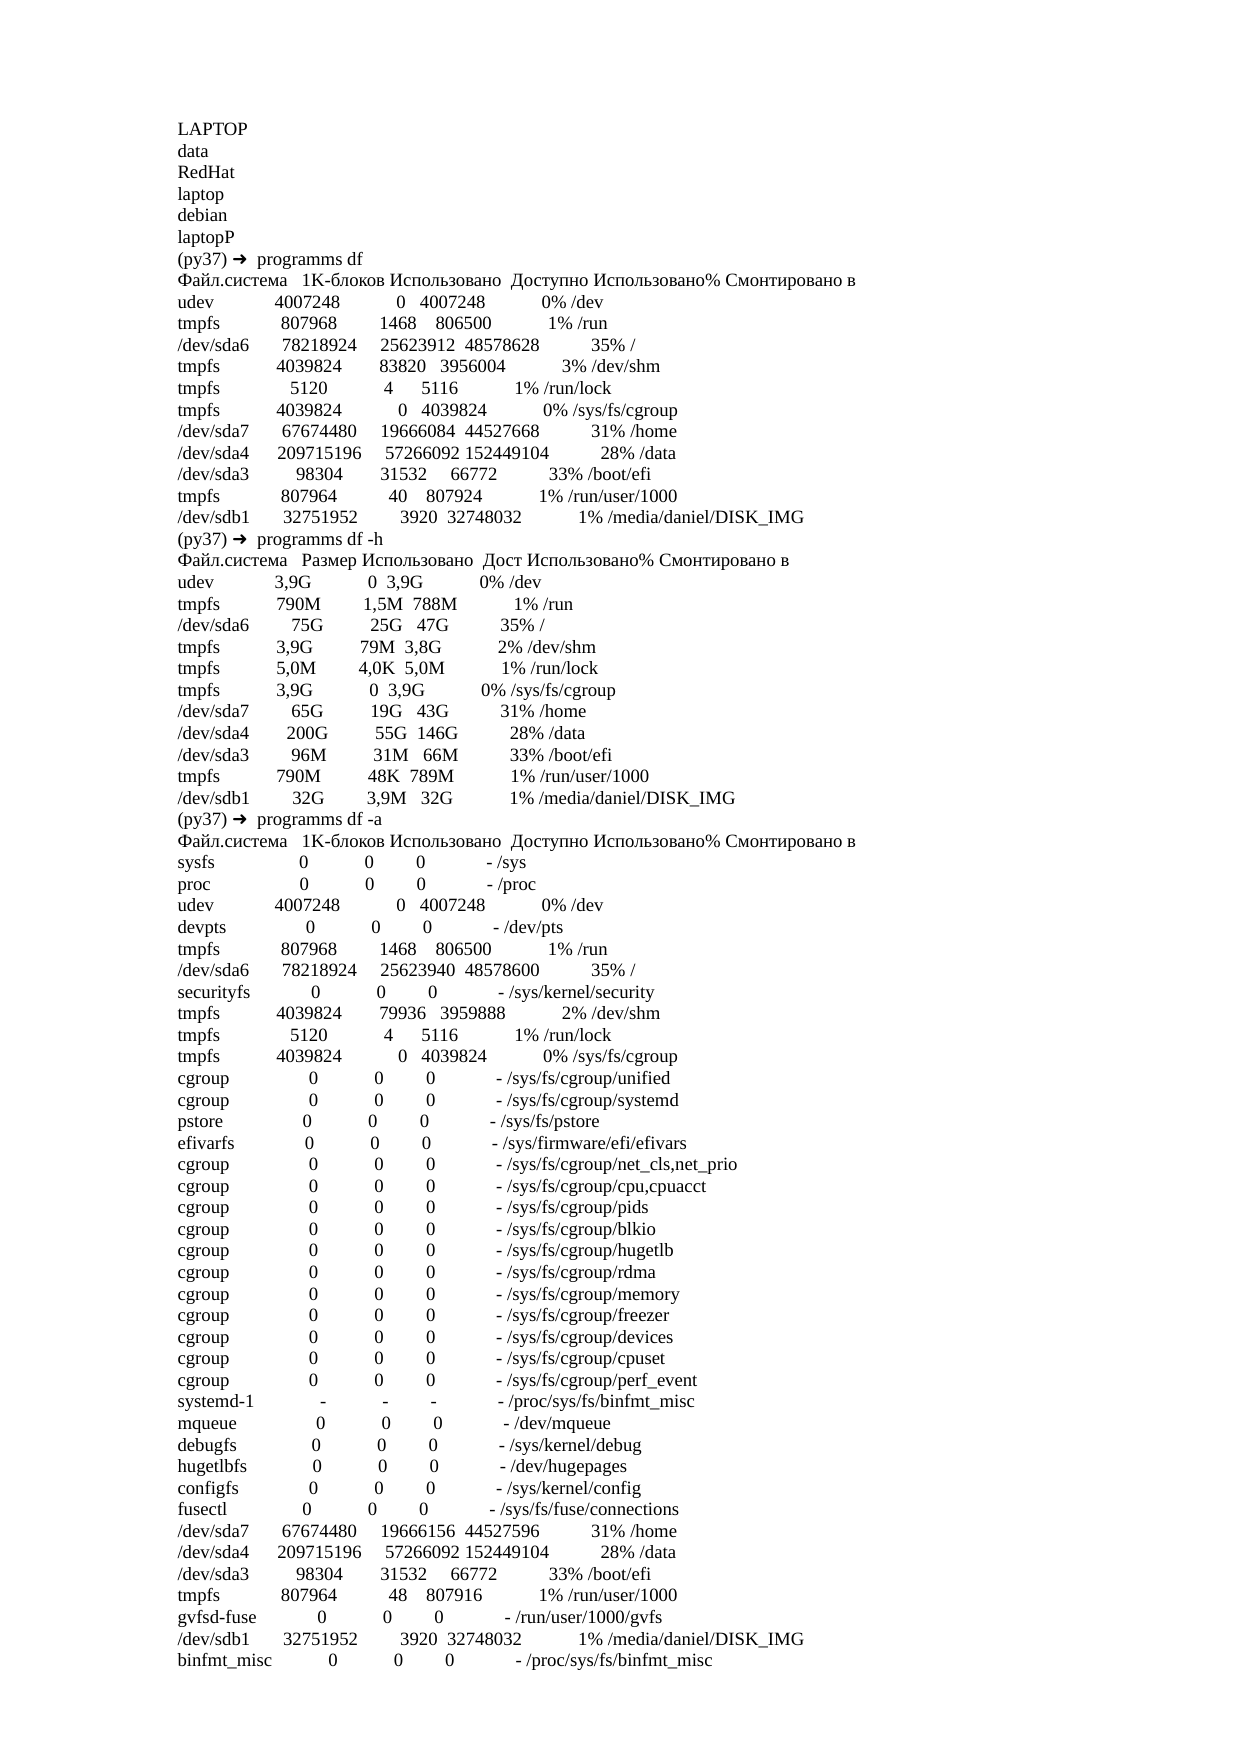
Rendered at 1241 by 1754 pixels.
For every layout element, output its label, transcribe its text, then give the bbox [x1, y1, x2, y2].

text /dev/sdb1 32751952 3920 32748032 1% /media/daniel/DISK_IMG [177, 1627, 1152, 1649]
text tmpfs 4039824 0 4039824 0% /sys/fs/cgroup [177, 1045, 1152, 1067]
text /dev/sda6 75G 25G 47G 35% / [177, 614, 1152, 636]
text Файл.система 1K-блоков Использовано Доступно Использовано% Cмонтировано в [177, 269, 1152, 291]
text /dev/sda4 209715196 57266092 152449104 28% /data [177, 1541, 1152, 1563]
text cgroup 0 0 0 - /sys/fs/cgroup/cpu,cpuacct [177, 1175, 1152, 1196]
text tmpfs 790M 48K 789M 1% /run/user/1000 [177, 765, 1152, 787]
text tmpfs 807964 40 807924 1% /run/user/1000 [177, 485, 1152, 506]
text sysfs 0 0 0 - /sys [177, 851, 1152, 873]
text /dev/sdb1 32751952 3920 32748032 1% /media/daniel/DISK_IMG [177, 506, 1152, 528]
text cgroup 0 0 0 - /sys/fs/cgroup/systemd [177, 1088, 1152, 1110]
text tmpfs 3,9G 0 3,9G 0% /sys/fs/cgroup [177, 679, 1152, 700]
text debian [177, 204, 1152, 226]
text cgroup 0 0 0 - /sys/fs/cgroup/pids [177, 1196, 1152, 1218]
text /dev/sda4 200G 55G 146G 28% /data [177, 722, 1152, 743]
text cgroup 0 0 0 - /sys/fs/cgroup/perf_event [177, 1369, 1152, 1390]
text tmpfs 5120 4 5116 1% /run/lock [177, 1024, 1152, 1045]
text securityfs 0 0 0 - /sys/kernel/security [177, 981, 1152, 1002]
text binfmt_misc 0 0 0 - /proc/sys/fs/binfmt_misc [177, 1649, 1152, 1671]
text tmpfs 4039824 83820 3956004 3% /dev/shm [177, 355, 1152, 377]
text fusectl 0 0 0 - /sys/fs/fuse/connections [177, 1498, 1152, 1520]
text /dev/sda3 96M 31M 66M 33% /boot/efi [177, 743, 1152, 765]
text cgroup 0 0 0 - /sys/fs/cgroup/net_cls,net_prio [177, 1153, 1152, 1175]
text LAPTOP [177, 118, 1152, 140]
text cgroup 0 0 0 - /sys/fs/cgroup/rdma [177, 1261, 1152, 1282]
text gvfsd-fuse 0 0 0 - /run/user/1000/gvfs [177, 1606, 1152, 1627]
text /dev/sda6 78218924 25623912 48578628 35% / [177, 334, 1152, 355]
text efivarfs 0 0 0 - /sys/firmware/efi/efivars [177, 1132, 1152, 1153]
text tmpfs 3,9G 79M 3,8G 2% /dev/shm [177, 636, 1152, 657]
text RedHat [177, 161, 1152, 183]
text /dev/sda7 67674480 19666156 44527596 31% /home [177, 1520, 1152, 1541]
text /dev/sda4 209715196 57266092 152449104 28% /data [177, 442, 1152, 463]
text tmpfs 4039824 0 4039824 0% /sys/fs/cgroup [177, 398, 1152, 420]
text tmpfs 807964 48 807916 1% /run/user/1000 [177, 1584, 1152, 1606]
text systemd-1 - - - - /proc/sys/fs/binfmt_misc [177, 1390, 1152, 1412]
text Файл.система 1K-блоков Использовано Доступно Использовано% Cмонтировано в [177, 830, 1152, 851]
text (py37) ➜ programms df -a [177, 808, 1152, 830]
text /dev/sda3 98304 31532 66772 33% /boot/efi [177, 1563, 1152, 1584]
text cgroup 0 0 0 - /sys/fs/cgroup/unified [177, 1067, 1152, 1088]
text tmpfs 4039824 79936 3959888 2% /dev/shm [177, 1002, 1152, 1024]
text /dev/sda3 98304 31532 66772 33% /boot/efi [177, 463, 1152, 485]
text udev 4007248 0 4007248 0% /dev [177, 894, 1152, 916]
text cgroup 0 0 0 - /sys/fs/cgroup/hugetlb [177, 1239, 1152, 1261]
text laptop [177, 183, 1152, 204]
text udev 4007248 0 4007248 0% /dev [177, 291, 1152, 312]
text cgroup 0 0 0 - /sys/fs/cgroup/blkio [177, 1218, 1152, 1239]
text Файл.система Размер Использовано Дост Использовано% Cмонтировано в [177, 549, 1152, 571]
text data [177, 140, 1152, 161]
text tmpfs 5,0M 4,0K 5,0M 1% /run/lock [177, 657, 1152, 679]
text hugetlbfs 0 0 0 - /dev/hugepages [177, 1455, 1152, 1477]
text configfs 0 0 0 - /sys/kernel/config [177, 1477, 1152, 1498]
text /dev/sda6 78218924 25623940 48578600 35% / [177, 959, 1152, 981]
text mqueue 0 0 0 - /dev/mqueue [177, 1412, 1152, 1433]
text (py37) ➜ programms df [177, 247, 1152, 269]
text cgroup 0 0 0 - /sys/fs/cgroup/memory [177, 1282, 1152, 1304]
text tmpfs 807968 1468 806500 1% /run [177, 937, 1152, 959]
text (py37) ➜ programms df -h [177, 528, 1152, 549]
text tmpfs 5120 4 5116 1% /run/lock [177, 377, 1152, 398]
text /dev/sda7 65G 19G 43G 31% /home [177, 700, 1152, 722]
text devpts 0 0 0 - /dev/pts [177, 916, 1152, 937]
text /dev/sda7 67674480 19666084 44527668 31% /home [177, 420, 1152, 442]
text cgroup 0 0 0 - /sys/fs/cgroup/cpuset [177, 1347, 1152, 1369]
text laptopP [177, 226, 1152, 247]
text cgroup 0 0 0 - /sys/fs/cgroup/freezer [177, 1304, 1152, 1326]
text cgroup 0 0 0 - /sys/fs/cgroup/devices [177, 1326, 1152, 1347]
text proc 0 0 0 - /proc [177, 873, 1152, 894]
text tmpfs 790M 1,5M 788M 1% /run [177, 592, 1152, 614]
text /dev/sdb1 32G 3,9M 32G 1% /media/daniel/DISK_IMG [177, 787, 1152, 808]
text tmpfs 807968 1468 806500 1% /run [177, 312, 1152, 334]
text udev 3,9G 0 3,9G 0% /dev [177, 571, 1152, 592]
text debugfs 0 0 0 - /sys/kernel/debug [177, 1433, 1152, 1455]
text pstore 0 0 0 - /sys/fs/pstore [177, 1110, 1152, 1132]
